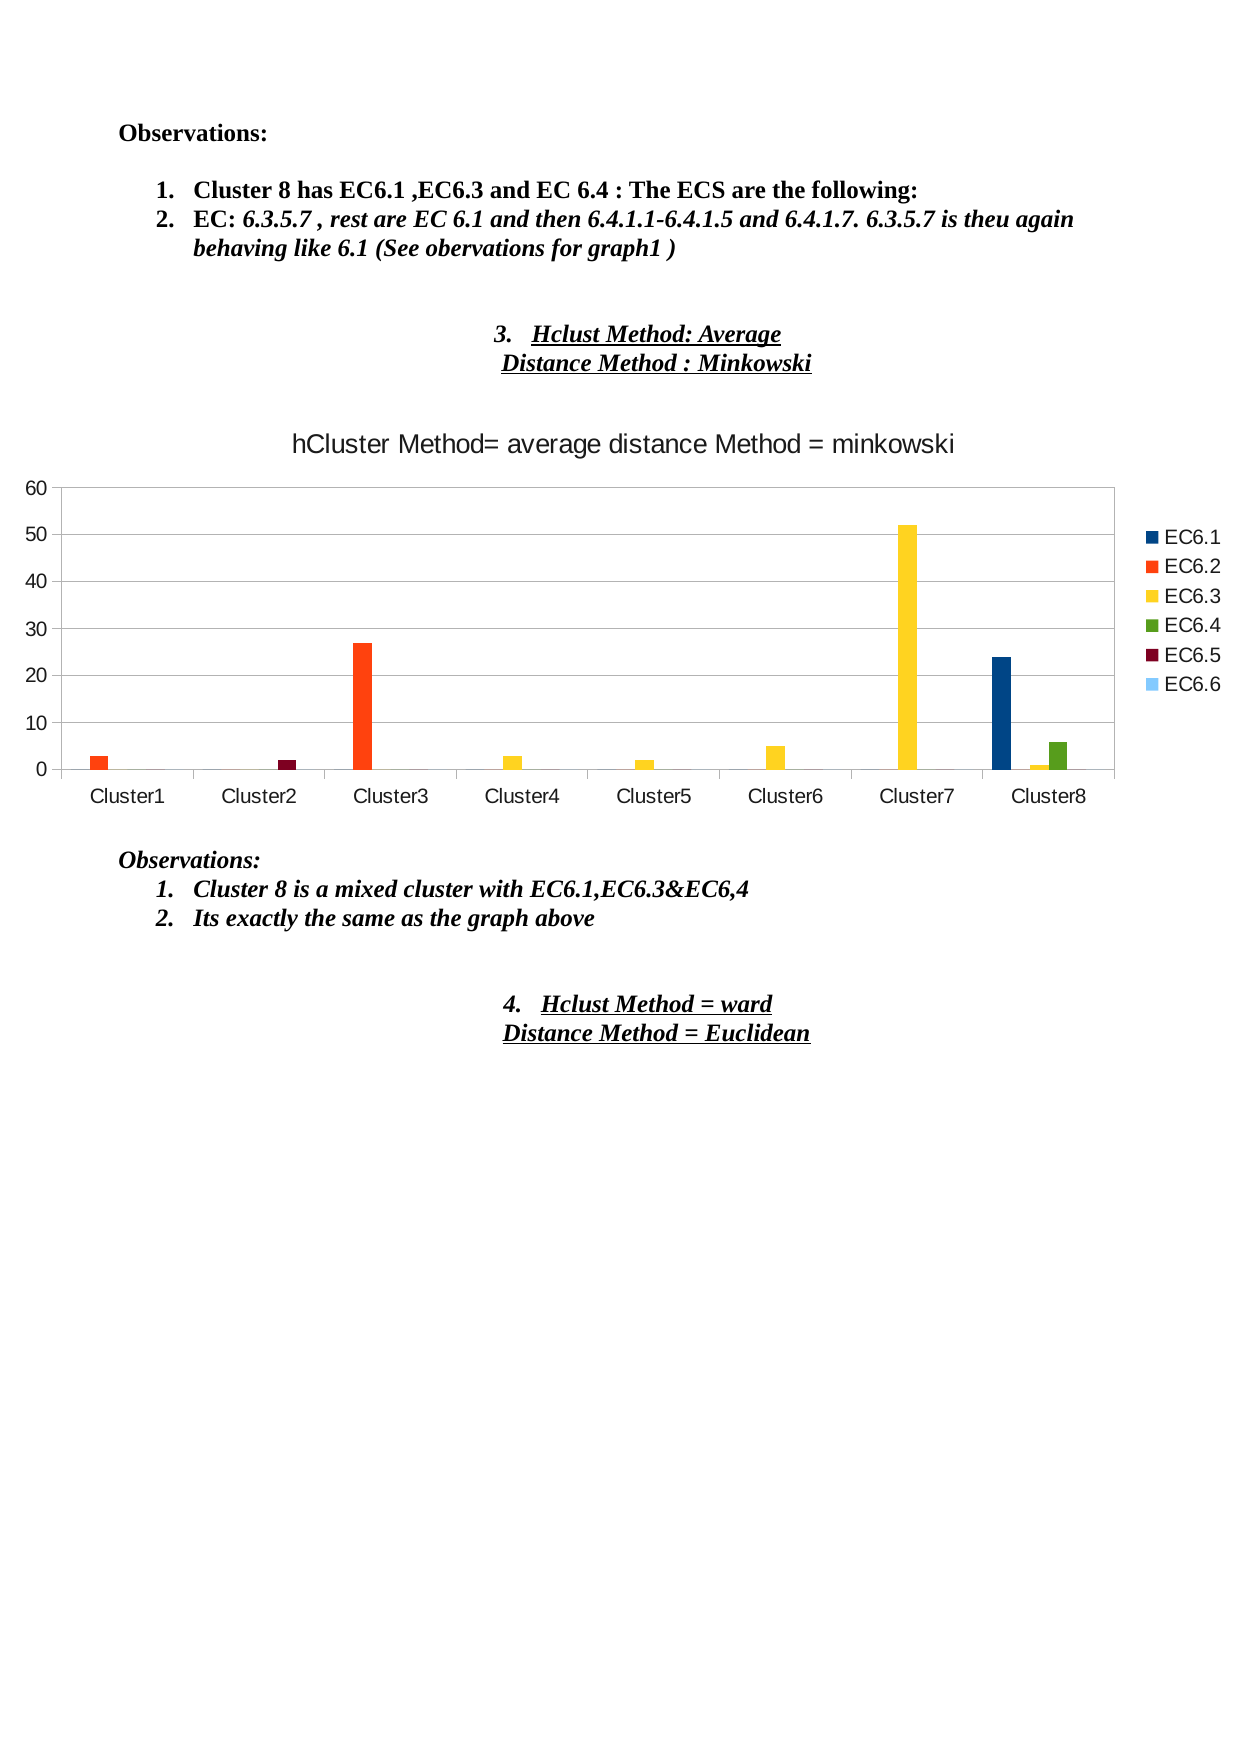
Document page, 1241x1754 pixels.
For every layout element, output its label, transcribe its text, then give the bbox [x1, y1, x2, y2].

list Distance Method = Euclidean [156, 1018, 1122, 1046]
list EC: 6.3.5.7 , rest are EC 6.1 and then 6.4.1.1-6.4.1.5 and 6.4.1.7. 6.3.5.7 is theu again behaving like 6.1 (See obervations for graph1 ) [156, 204, 1122, 262]
list Hclust Method = ward [156, 989, 1122, 1018]
list Its exactly the same as the graph above [156, 903, 1122, 931]
list Hclust Method: Average [156, 319, 1122, 348]
list Cluster 8 has EC6.1 ,EC6.3 and EC 6.4 : The ECS are the following: [156, 176, 1122, 204]
list Cluster 8 is a mixed cluster with EC6.1,EC6.3&EC6,4 [156, 874, 1122, 903]
text Observations: [118, 845, 1122, 874]
text Observations: [118, 118, 1122, 147]
list Distance Method : Minkowski [156, 348, 1122, 377]
